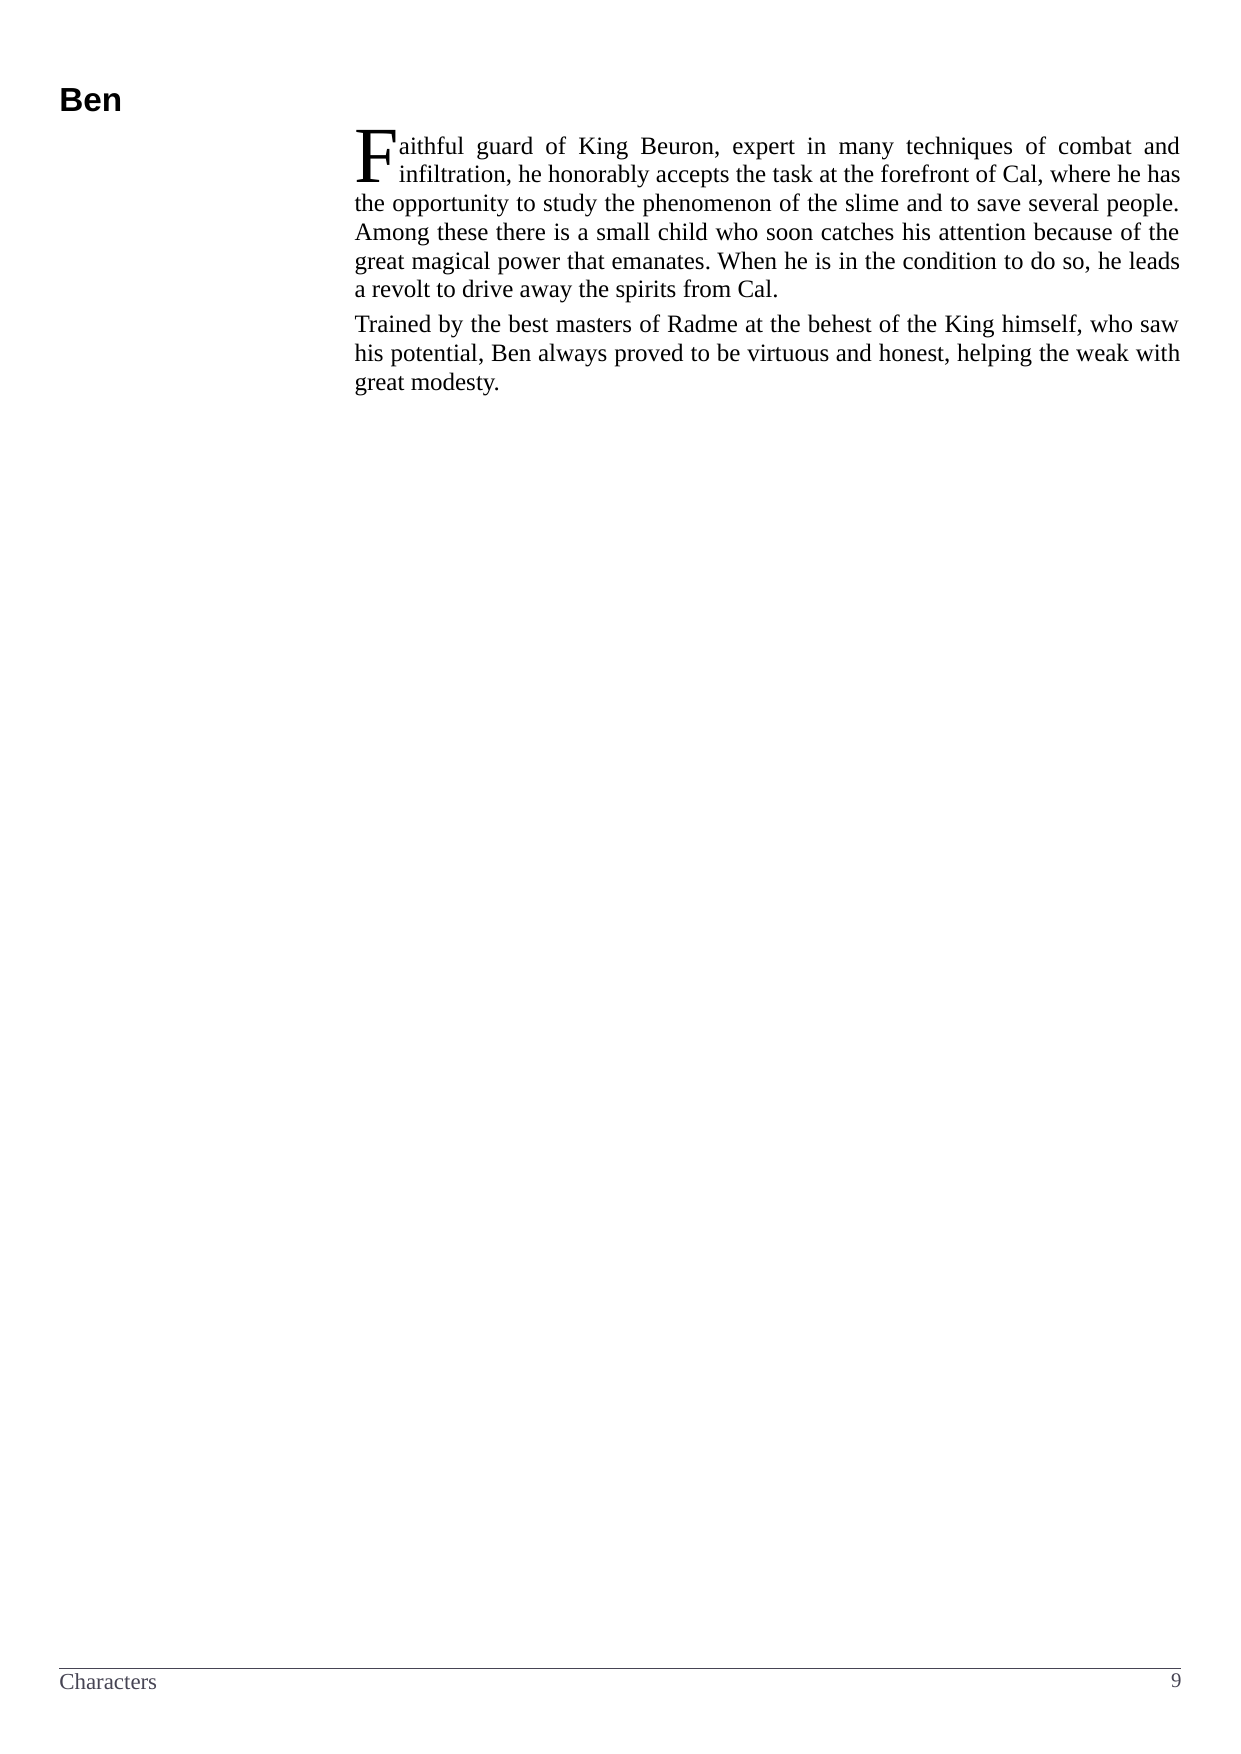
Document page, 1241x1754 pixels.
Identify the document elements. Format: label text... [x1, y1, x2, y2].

subtitle Ben [59, 80, 1181, 118]
text Faithful guard of King Beuron, expert in many techniques of combat and infiltration, he honorably accepts the task at the forefront of Cal, where he has the opportunity to study the phenomenon of the slime and to save several people. Among these there is a small child who soon catches his attention because of the great magical power that emanates. When he is in the condition to do so, he leads a revolt to drive away the spirits from Cal. [59, 131, 1181, 303]
text Trained by the best masters of Radme at the behest of the King himself, who saw his potential, Ben always proved to be virtuous and honest, helping the weak with great modesty. [59, 309, 1181, 396]
